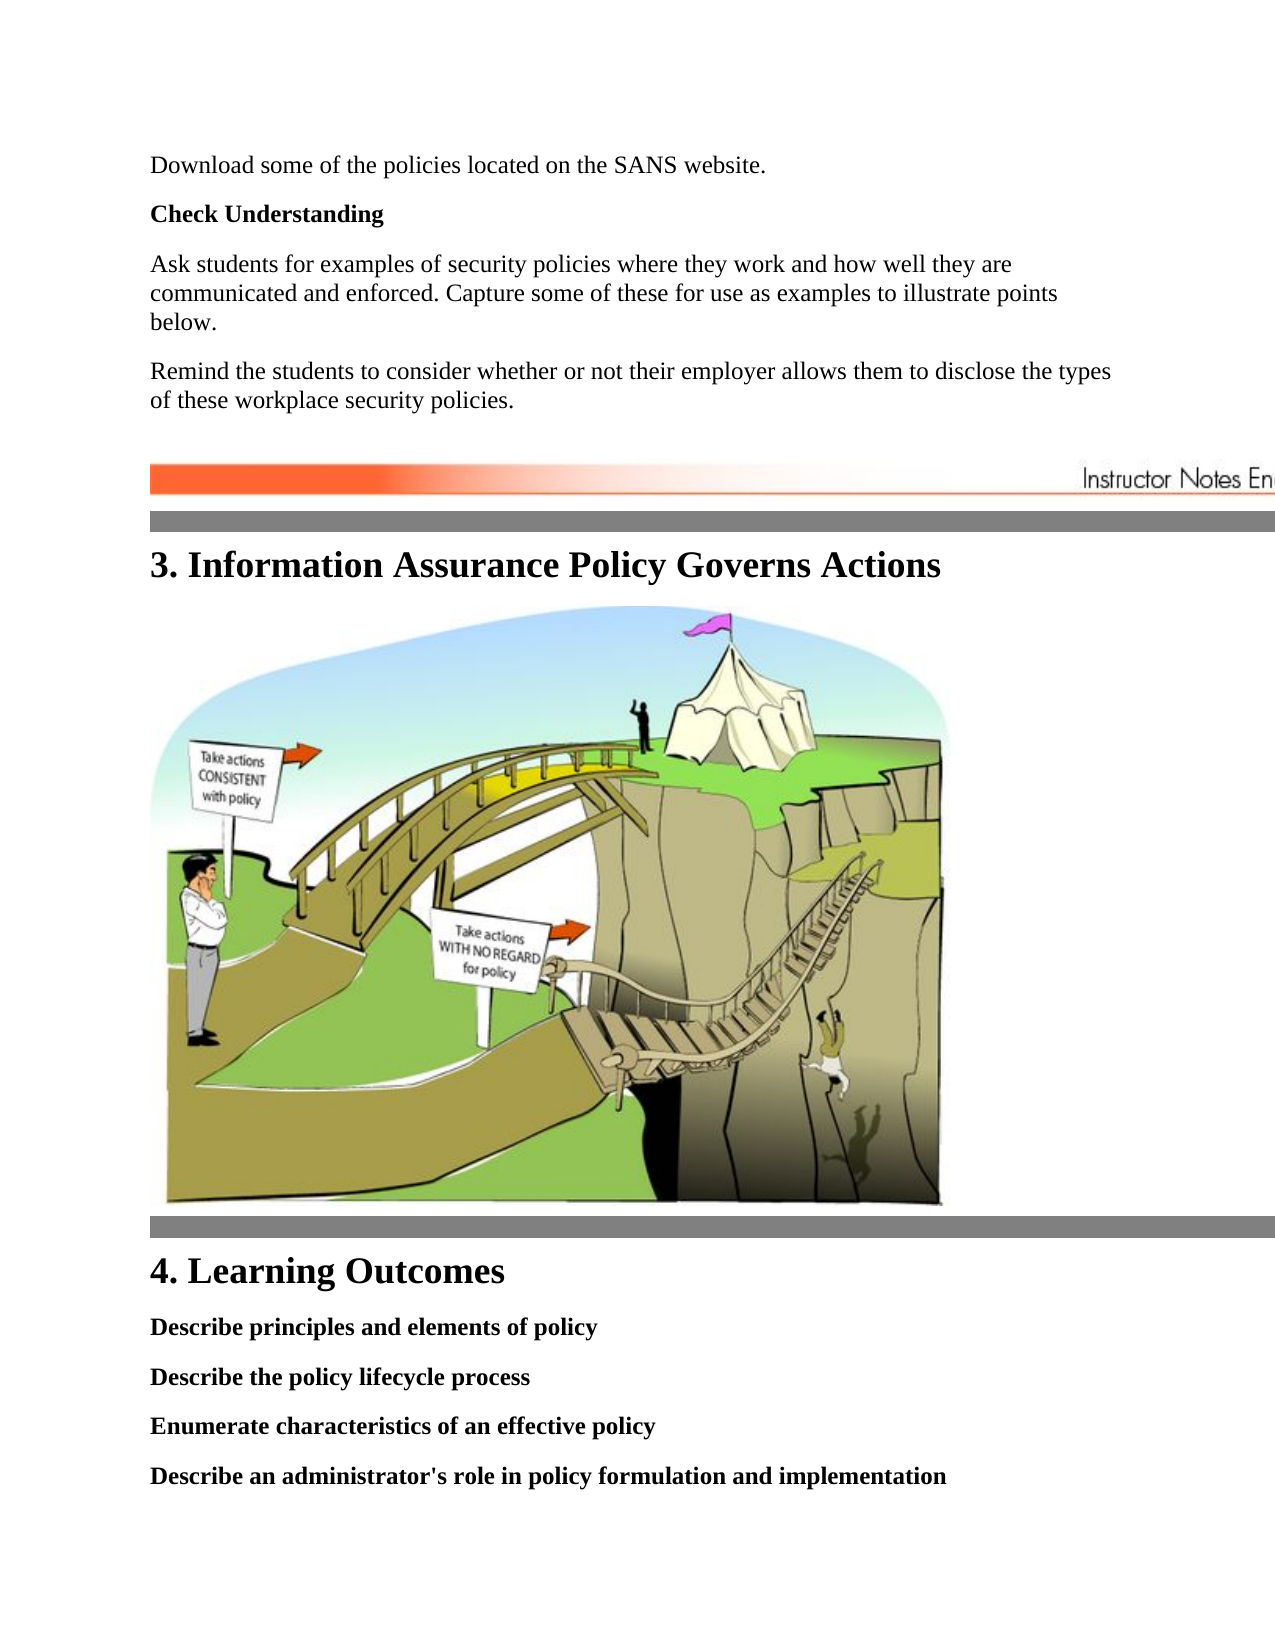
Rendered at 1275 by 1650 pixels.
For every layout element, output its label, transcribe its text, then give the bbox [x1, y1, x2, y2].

subtitle 4. Learning Outcomes [150, 1248, 1125, 1291]
text Enumerate characteristics of an effective policy [150, 1411, 1125, 1440]
text Remind the students to consider whether or not their employer allows them to disclose the types of these workplace security policies. [150, 356, 1125, 414]
subtitle 3. Information Assurance Policy Governs Actions [150, 543, 1125, 586]
text Check Understanding [150, 199, 1125, 228]
text Download some of the policies located on the SANS website. [150, 150, 1125, 179]
text Describe an administrator's role in policy formulation and implementation [150, 1461, 1125, 1489]
text Ask students for examples of security policies where they work and how well they are communicated and enforced. Capture some of these for use as examples to illustrate points below. [150, 249, 1125, 335]
text Describe principles and elements of policy [150, 1312, 1125, 1341]
text Describe the policy lifecycle process [150, 1362, 1125, 1390]
